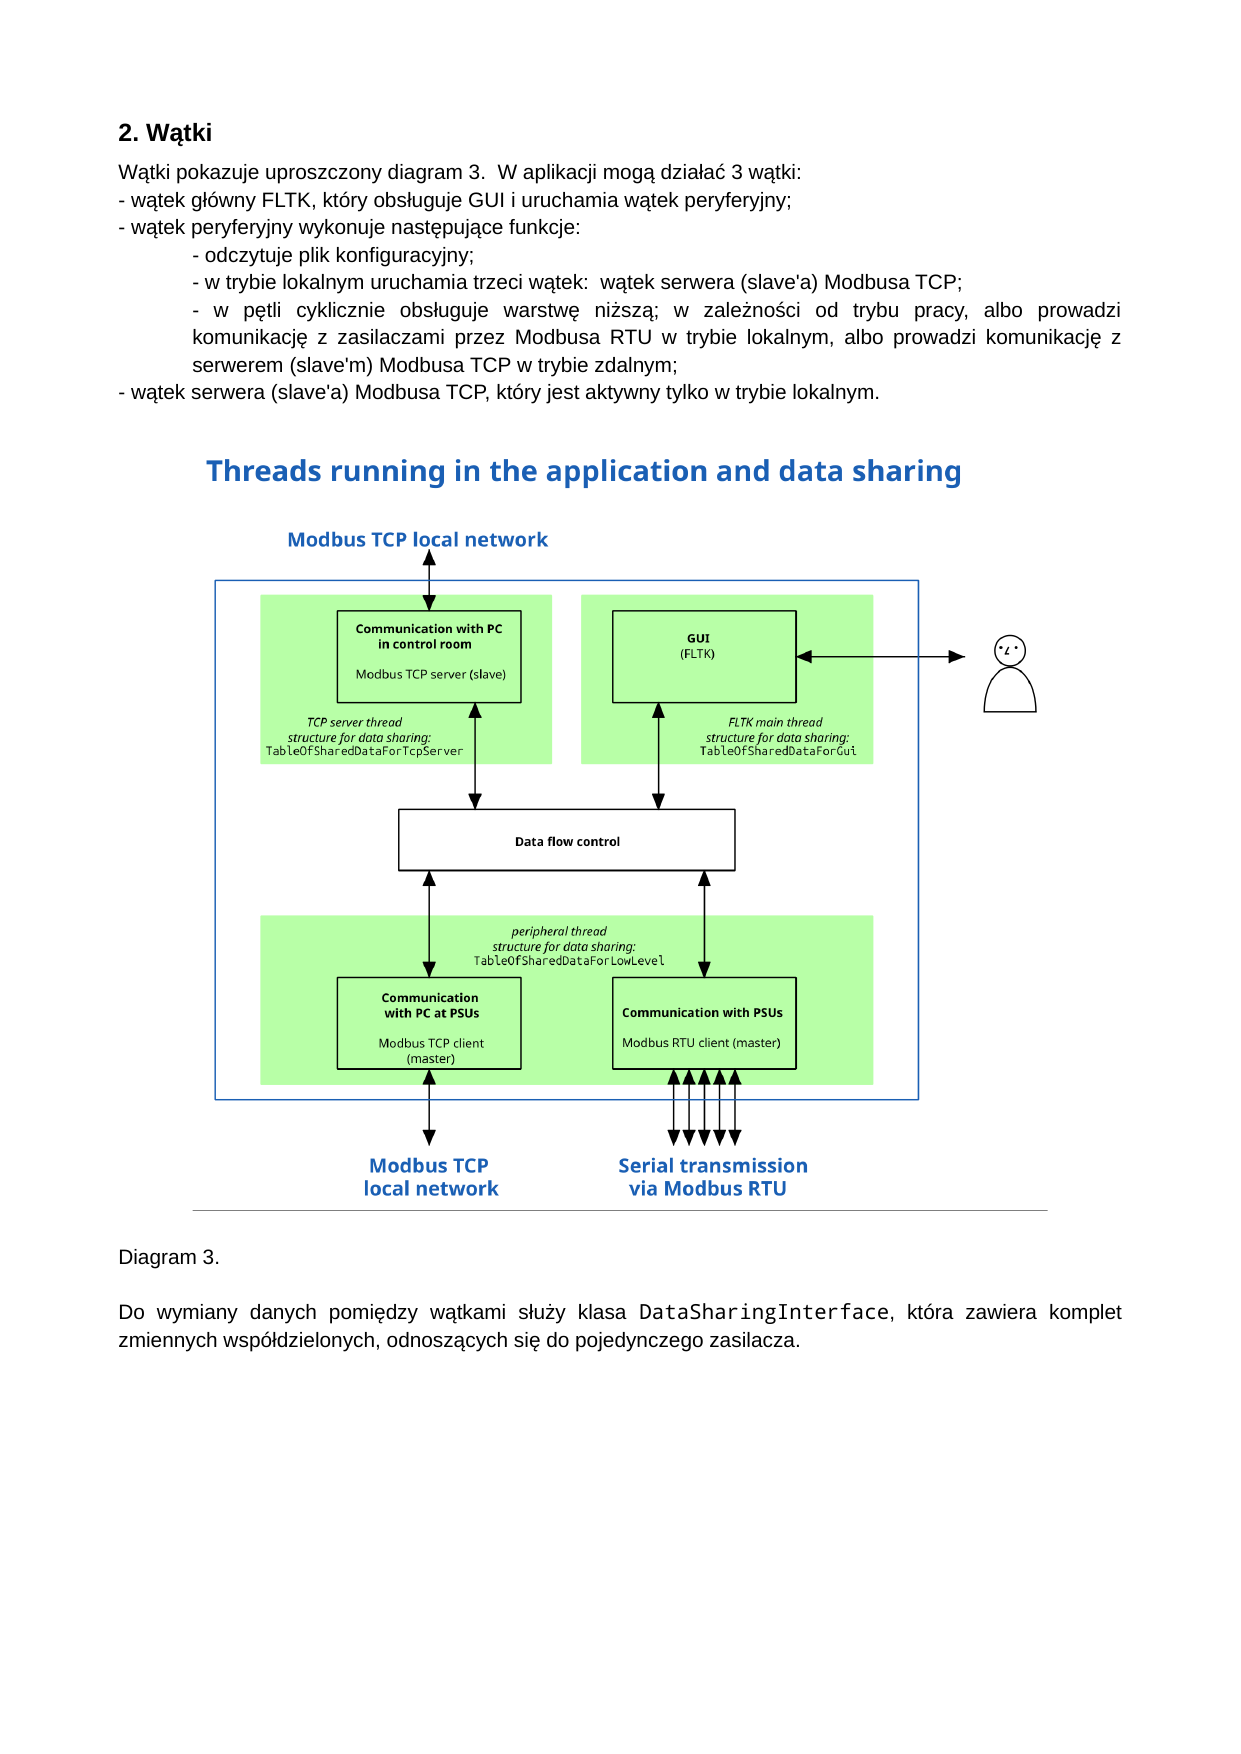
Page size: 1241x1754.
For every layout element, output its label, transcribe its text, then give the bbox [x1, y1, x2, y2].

text Do wymiany danych pomiędzy wątkami służy klasa DataSharingInterface, która zawiera komplet zmiennych współdzielonych, odnoszących się do pojedynczego zasilacza. [118, 1300, 1122, 1352]
text - w trybie lokalnym uruchamia trzeci wątek: wątek serwera (slave'a) Modbusa TCP; [192, 270, 1122, 294]
text Diagram 3. [118, 1245, 1122, 1269]
text - odczytuje plik konfiguracyjny; [192, 243, 1122, 267]
text - w pętli cyklicznie obsługuje warstwę niższą; w zależności od trybu pracy, albo prowadzi komunikację z zasilaczami przez Modbusa RTU w trybie lokalnym, albo prowadzi komunikację z serwerem (slave'm) Modbusa TCP w trybie zdalnym; [192, 298, 1122, 377]
text - wątek główny FLTK, który obsługuje GUI i uruchamia wątek peryferyjny; [118, 188, 1122, 212]
text Wątki pokazuje uproszczony diagram 3. W aplikacji mogą działać 3 wątki: [118, 160, 1122, 184]
picture [192, 435, 1048, 1211]
text - wątek peryferyjny wykonuje następujące funkcje: [118, 215, 1122, 239]
text - wątek serwera (slave'a) Modbusa TCP, który jest aktywny tylko w trybie lokalnym. [118, 380, 1122, 404]
text 2. Wątki [118, 118, 1122, 147]
